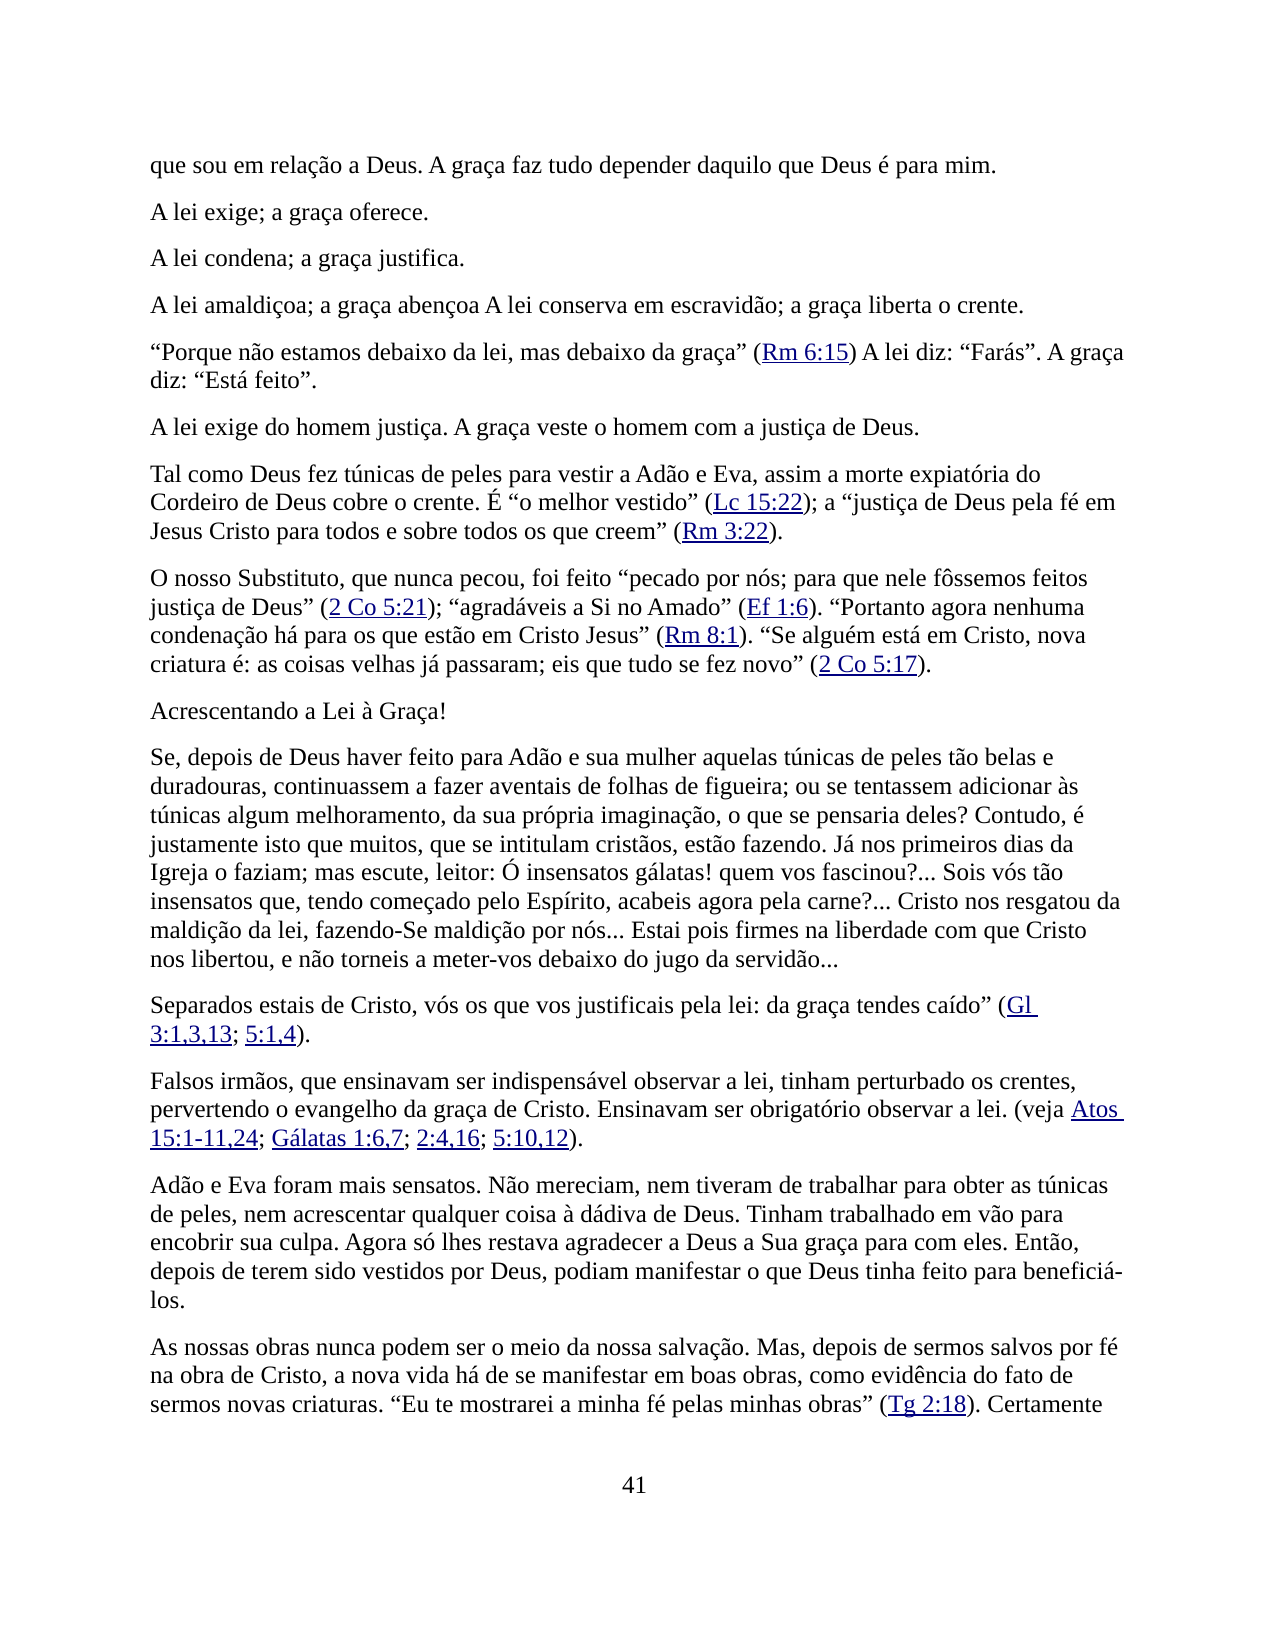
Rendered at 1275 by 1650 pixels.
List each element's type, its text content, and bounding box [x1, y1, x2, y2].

text Se, depois de Deus haver feito para Adão e sua mulher aquelas túnicas de peles tão belas e duradouras, continuassem a fazer aventais de folhas de figueira; ou se tentassem adicionar às túnicas algum melhoramento, da sua própria imaginação, o que se pensaria deles? Contudo, é justamente isto que muitos, que se intitulam cristãos, estão fazendo. Já nos primeiros dias da Igreja o faziam; mas escute, leitor: Ó insensatos gálatas! quem vos fascinou?... Sois vós tão insensatos que, tendo começado pelo Espírito, acabeis agora pela carne?... Cristo nos resgatou da maldição da lei, fazendo-Se maldição por nós... Estai pois firmes na liberdade com que Cristo nos libertou, e não torneis a meter-vos debaixo do jugo da servidão... [150, 742, 1125, 972]
text Separados estais de Cristo, vós os que vos justificais pela lei: da graça tendes caído” (Gl 3:1,3,13; 5:1,4). [150, 990, 1125, 1048]
text As nossas obras nunca podem ser o meio da nossa salvação. Mas, depois de sermos salvos por fé na obra de Cristo, a nova vida há de se manifestar em boas obras, como evidência do fato de sermos novas criaturas. “Eu te mostrarei a minha fé pelas minhas obras” (Tg 2:18). Certamente [150, 1332, 1125, 1418]
text Tal como Deus fez túnicas de peles para vestir a Adão e Eva, assim a morte expiatória do Cordeiro de Deus cobre o crente. É “o melhor vestido” (Lc 15:22); a “justiça de Deus pela fé em Jesus Cristo para todos e sobre todos os que creem” (Rm 3:22). [150, 459, 1125, 545]
text “Porque não estamos debaixo da lei, mas debaixo da graça” (Rm 6:15) A lei diz: “Farás”. A graça diz: “Está feito”. [150, 337, 1125, 394]
text que sou em relação a Deus. A graça faz tudo depender daquilo que Deus é para mim. [150, 150, 1125, 179]
text Adão e Eva foram mais sensatos. Não mereciam, nem tiveram de trabalhar para obter as túnicas de peles, nem acrescentar qualquer coisa à dádiva de Deus. Tinham trabalhado em vão para encobrir sua culpa. Agora só lhes restava agradecer a Deus a Sua graça para com eles. Então, depois de terem sido vestidos por Deus, podiam manifestar o que Deus tinha feito para beneficiá-los. [150, 1170, 1125, 1314]
text A lei exige do homem justiça. A graça veste o homem com a justiça de Deus. [150, 412, 1125, 441]
text O nosso Substituto, que nunca pecou, foi feito “pecado por nós; para que nele fôssemos feitos justiça de Deus” (2 Co 5:21); “agradáveis a Si no Amado” (Ef 1:6). “Portanto agora nenhuma condenação há para os que estão em Cristo Jesus” (Rm 8:1). “Se alguém está em Cristo, nova criatura é: as coisas velhas já passaram; eis que tudo se fez novo” (2 Co 5:17). [150, 563, 1125, 678]
text Falsos irmãos, que ensinavam ser indispensável observar a lei, tinham perturbado os crentes, pervertendo o evangelho da graça de Cristo. Ensinavam ser obrigatório observar a lei. (veja Atos 15:1-11,24; Gálatas 1:6,7; 2:4,16; 5:10,12). [150, 1066, 1125, 1152]
text Acrescentando a Lei à Graça! [150, 696, 1125, 724]
text A lei condena; a graça justifica. [150, 243, 1125, 272]
text A lei exige; a graça oferece. [150, 197, 1125, 225]
text A lei amaldiçoa; a graça abençoa A lei conserva em escravidão; a graça liberta o crente. [150, 290, 1125, 319]
